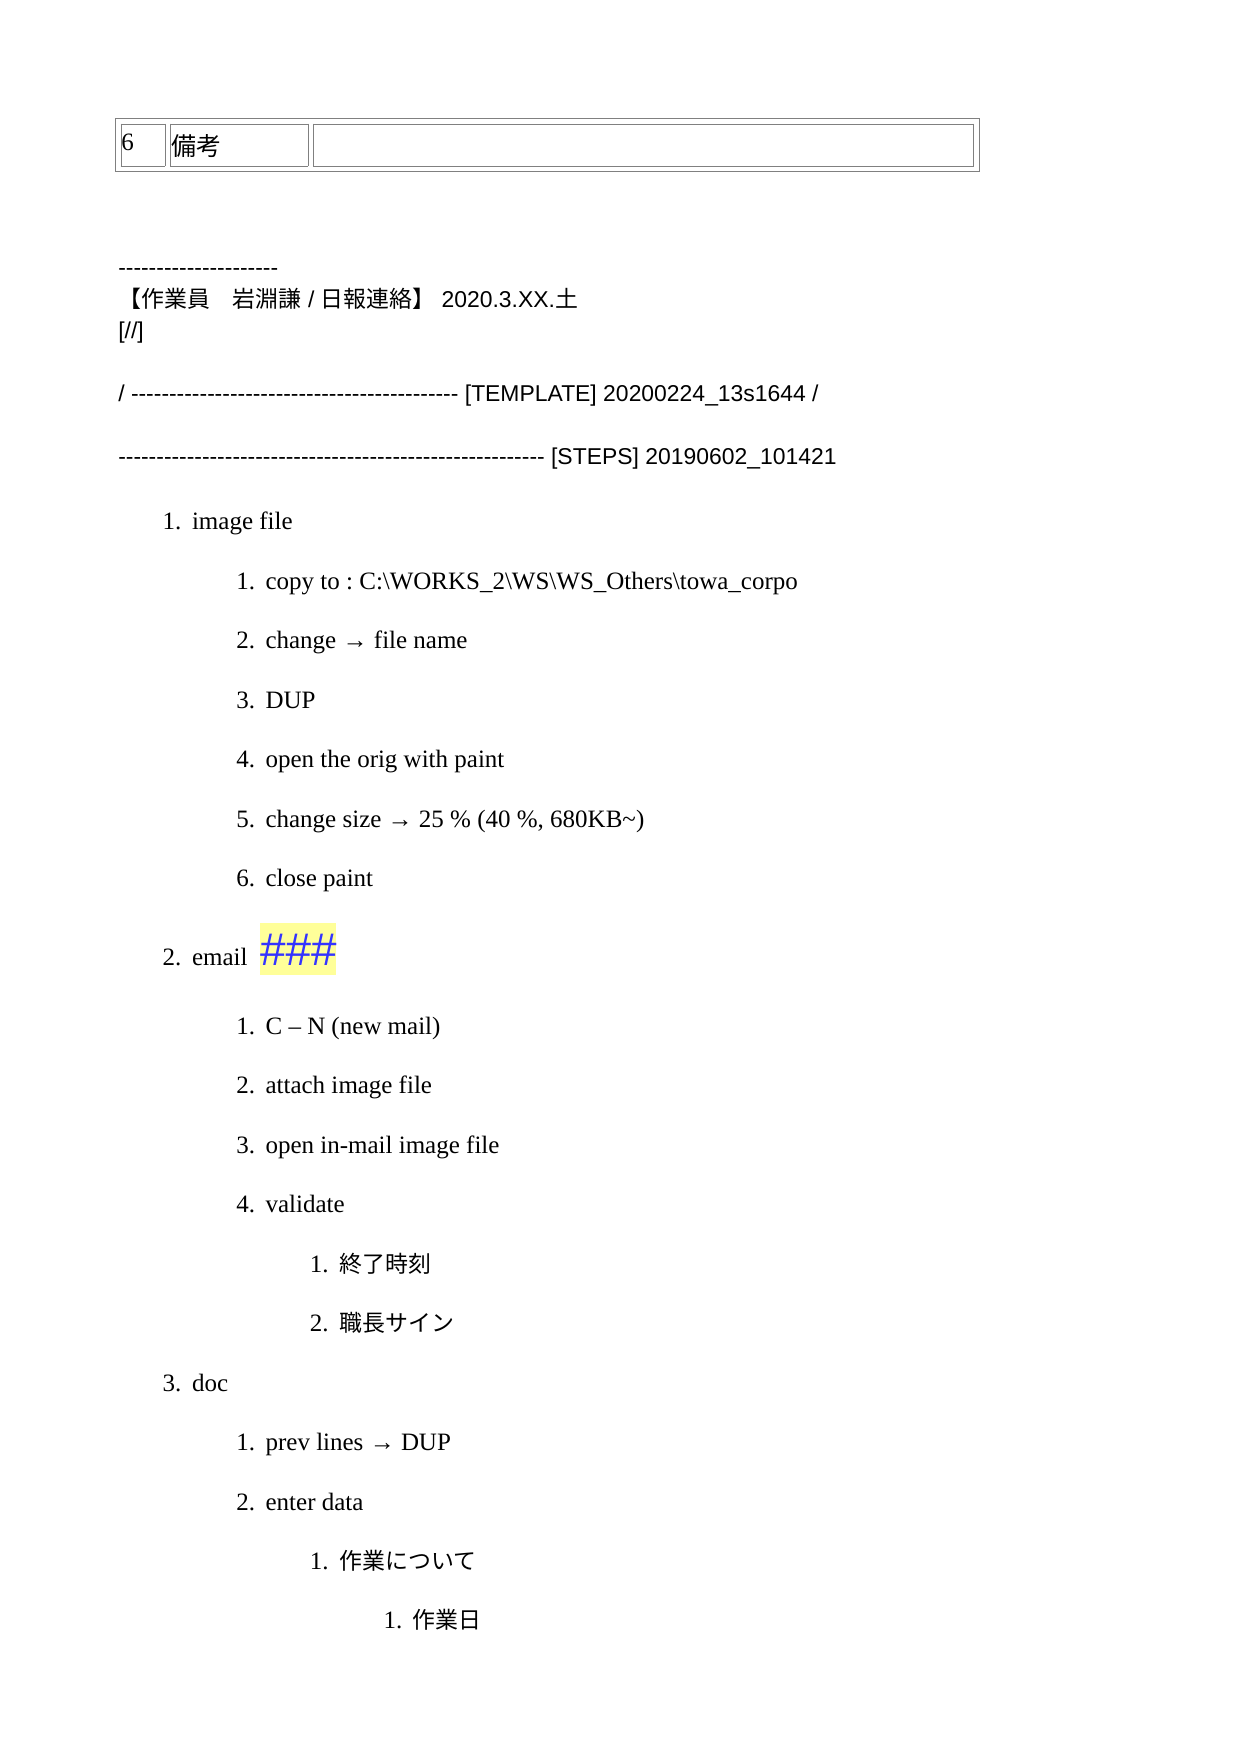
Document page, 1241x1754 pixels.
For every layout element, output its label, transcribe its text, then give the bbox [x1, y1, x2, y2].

list C – N (new mail) [236, 1011, 1122, 1039]
list 作業について [309, 1546, 1122, 1575]
table_cell 6 [118, 119, 168, 166]
list open in-mail image file [236, 1130, 1122, 1158]
table_cell 備考 [168, 119, 310, 166]
list copy to : C:\WORKS_2\WS\WS_Others\towa_corpo [236, 566, 1122, 594]
list 職長サイン [309, 1308, 1122, 1337]
list change → file name [236, 625, 1122, 654]
list prev lines → DUP [236, 1427, 1122, 1456]
table_cell [310, 119, 976, 166]
text / ------------------------------------------- [TEMPLATE] 20200224_13s1644 / [118, 380, 1122, 407]
list change size → 25 % (40 %, 680KB~) [236, 804, 1122, 832]
text 【作業員 岩淵謙 / 日報連絡】 2020.3.XX.土 [118, 286, 1122, 312]
list DUP [236, 685, 1122, 713]
list enter data [236, 1487, 1122, 1515]
list validate [236, 1189, 1122, 1218]
list image file [162, 506, 1122, 535]
list 終了時刻 [309, 1249, 1122, 1277]
list email ### [162, 923, 1122, 975]
text [//] [118, 317, 1122, 343]
text --------------------- [118, 254, 1122, 280]
list 作業日 [383, 1606, 1122, 1634]
list open the orig with paint [236, 744, 1122, 773]
list attach image file [236, 1070, 1122, 1099]
text -------------------------------------------------------- [STEPS] 20190602_101421 [118, 443, 1122, 470]
table_cell [314, 125, 973, 166]
list close paint [236, 863, 1122, 892]
list doc [162, 1368, 1122, 1396]
